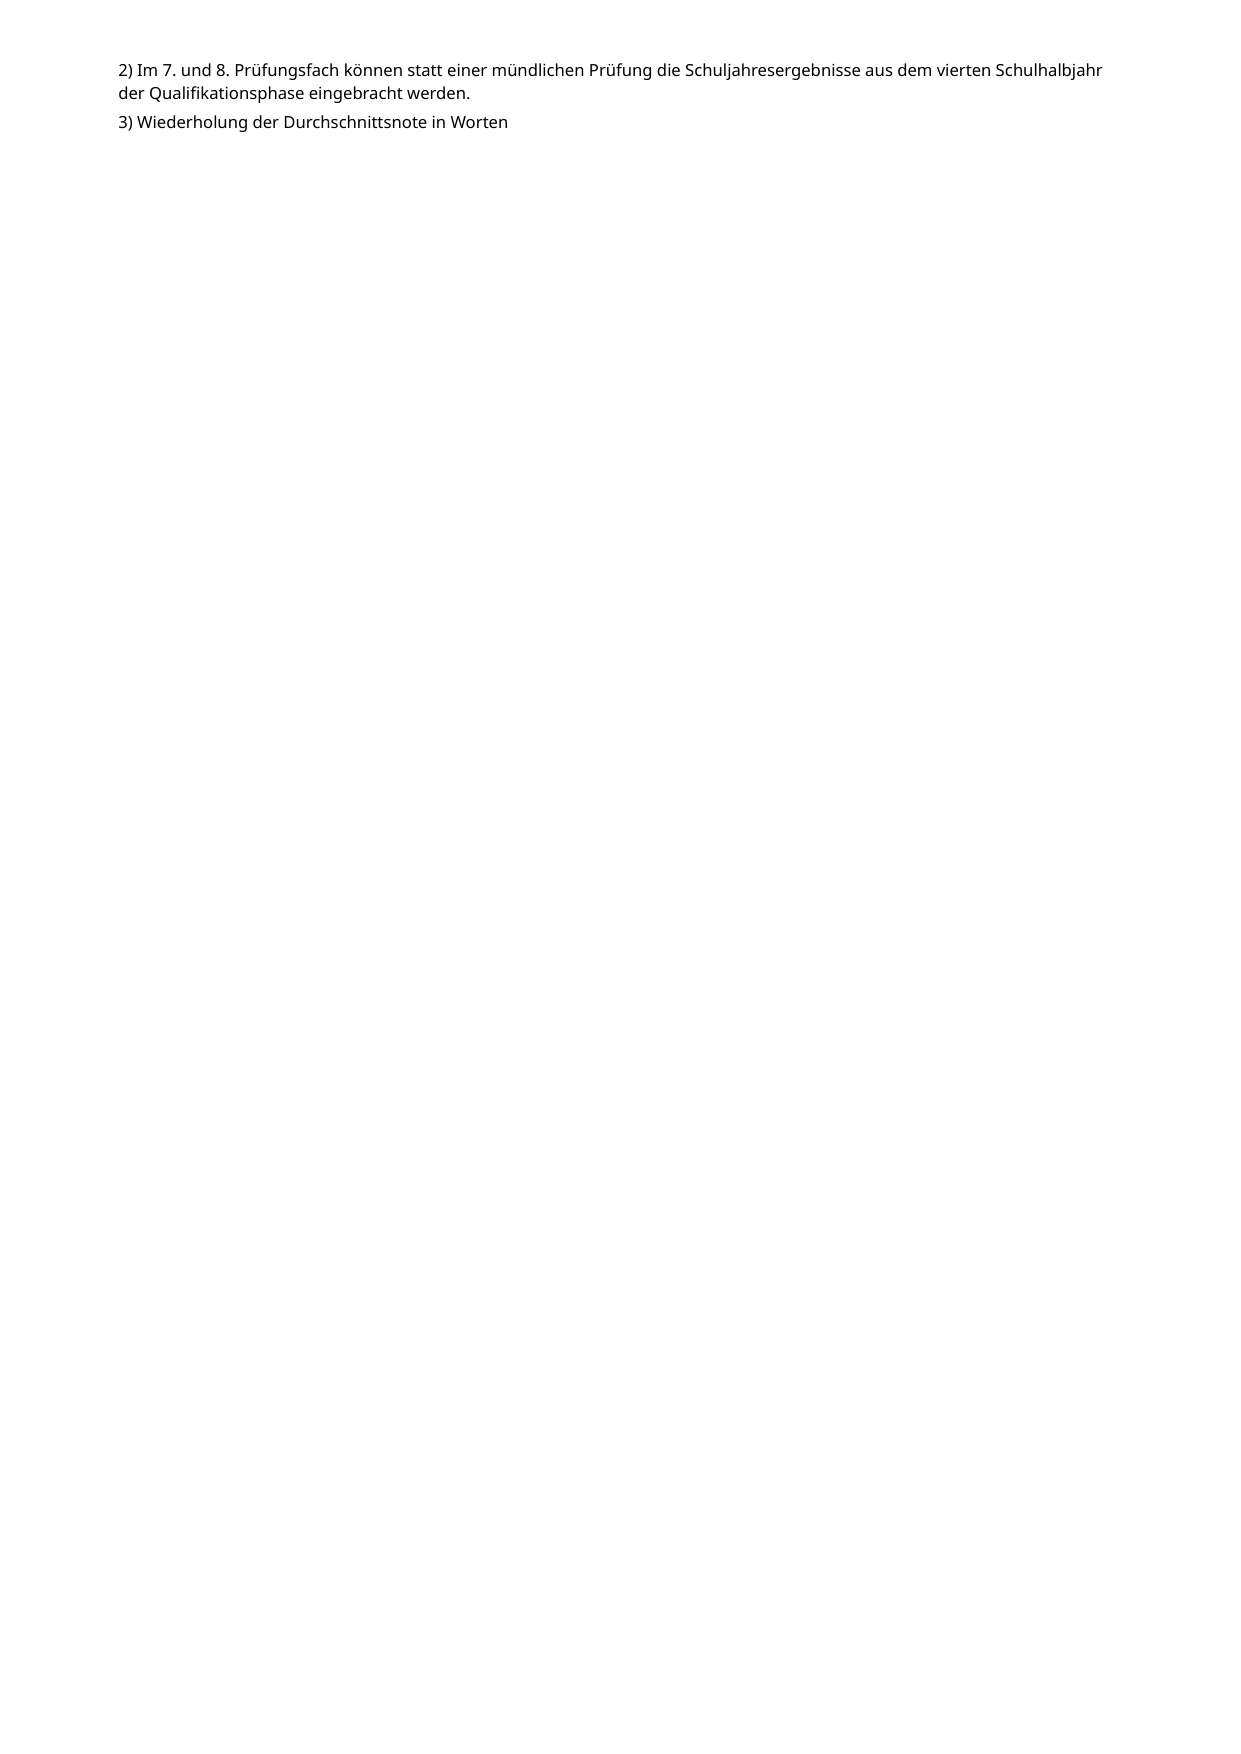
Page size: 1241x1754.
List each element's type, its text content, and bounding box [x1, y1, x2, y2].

text 2) Im 7. und 8. Prüfungsfach können statt einer mündlichen Prüfung die Schuljahresergebnisse aus dem vierten Schulhalbjahr der Qualifikationsphase eingebracht werden. [118, 59, 1122, 104]
text 3) Wiederholung der Durchschnittsnote in Worten [118, 111, 1122, 134]
